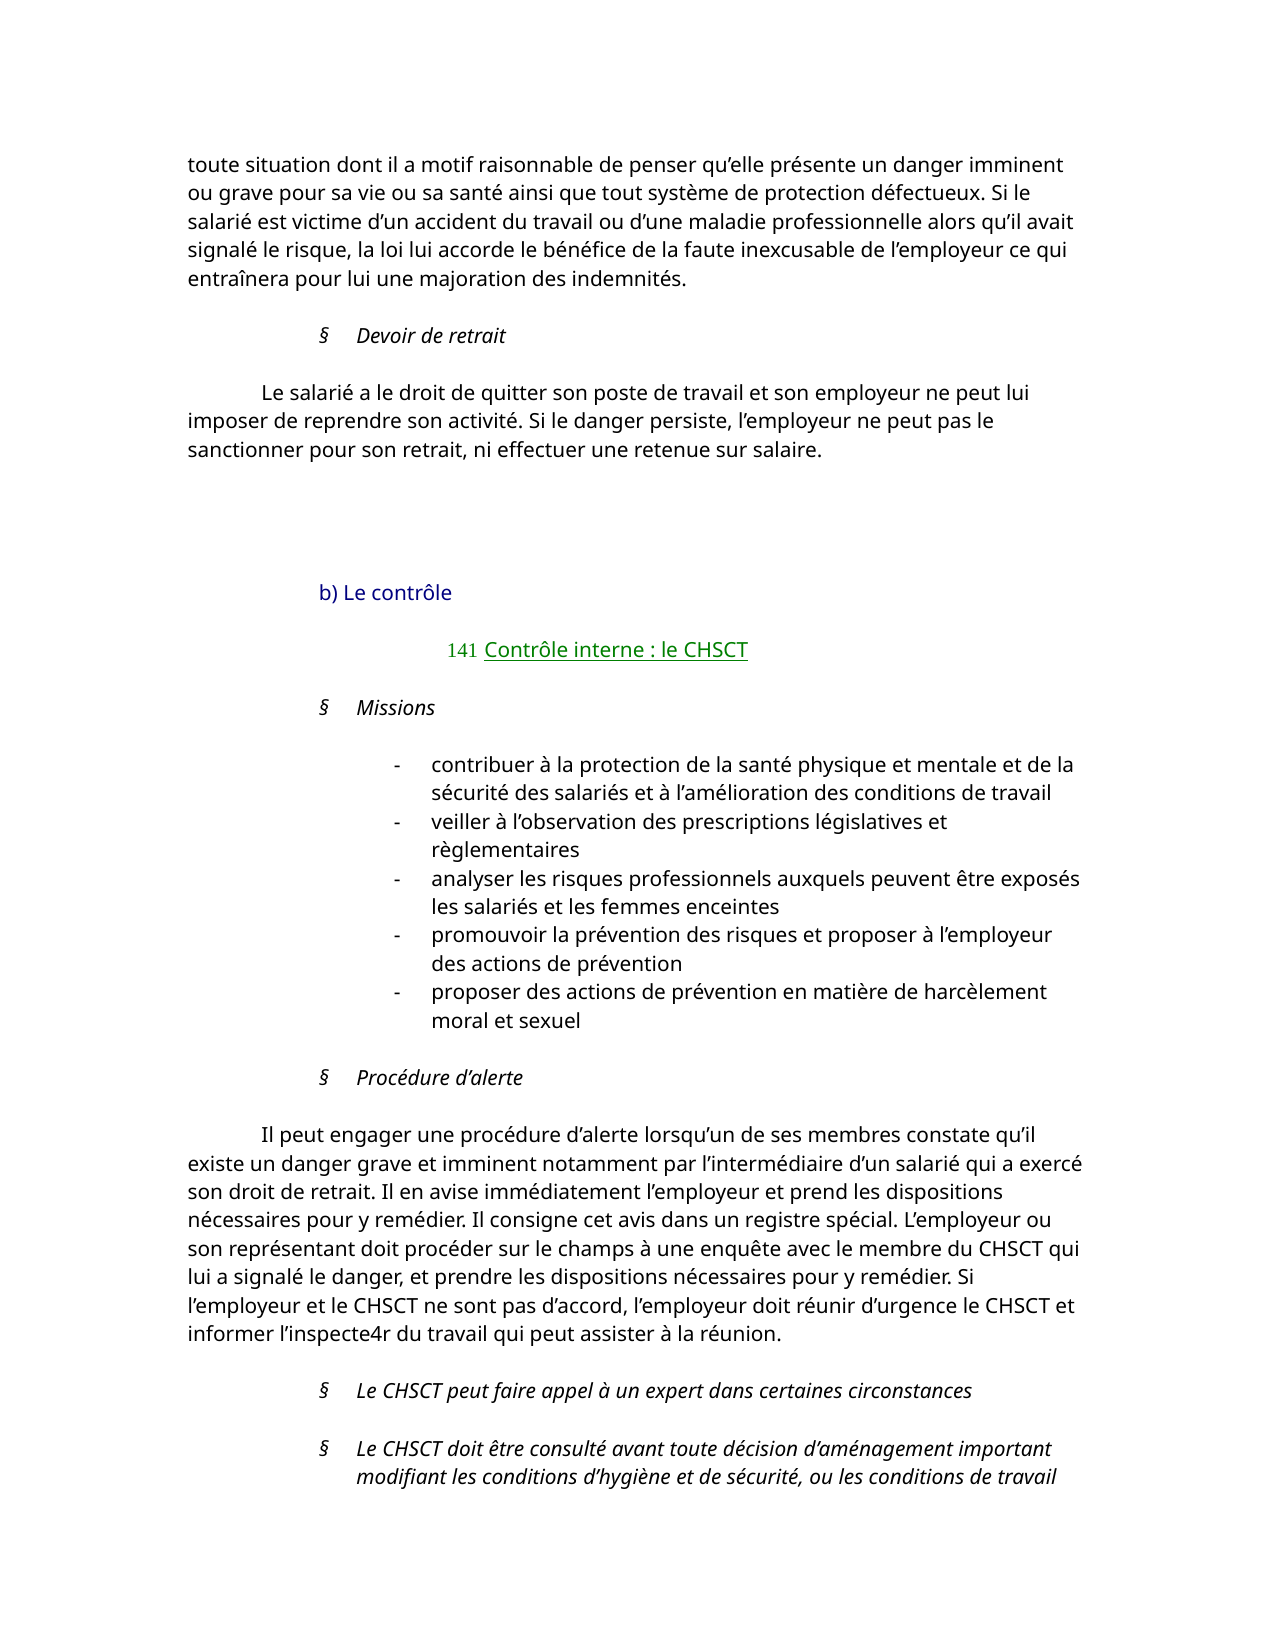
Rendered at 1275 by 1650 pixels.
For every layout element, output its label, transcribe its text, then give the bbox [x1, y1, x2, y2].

text Le salarié a le droit de quitter son poste de travail et son employeur ne peut lui imposer de reprendre son activité. Si le danger persiste, l’employeur ne peut pas le sanctionner pour son retrait, ni effectuer une retenue sur salaire. [187, 378, 1087, 463]
list Contrôle interne : le CHSCT [447, 636, 1087, 664]
text - analyser les risques professionnels auxquels peuvent être exposés les salariés et les femmes enceintes [394, 864, 1087, 921]
text b) Le contrôle [245, 578, 1087, 607]
text § Procédure d’alerte [319, 1063, 1087, 1092]
text - promouvoir la prévention des risques et proposer à l’employeur des actions de prévention [394, 921, 1087, 977]
text § Devoir de retrait [319, 321, 1087, 349]
text - proposer des actions de prévention en matière de harcèlement moral et sexuel [394, 977, 1087, 1034]
text - veiller à l’observation des prescriptions législatives et règlementaires [394, 807, 1087, 864]
text § Le CHSCT peut faire appel à un expert dans certaines circonstances [319, 1377, 1087, 1405]
text § Missions [319, 693, 1087, 721]
text - contribuer à la protection de la santé physique et mentale et de la sécurité des salariés et à l’amélioration des conditions de travail [394, 750, 1087, 807]
text § Le CHSCT doit être consulté avant toute décision d’aménagement important modifiant les conditions d’hygiène et de sécurité, ou les conditions de travail [319, 1434, 1087, 1491]
text Il peut engager une procédure d’alerte lorsqu’un de ses membres constate qu’il existe un danger grave et imminent notamment par l’intermédiaire d’un salarié qui a exercé son droit de retrait. Il en avise immédiatement l’employeur et prend les dispositions nécessaires pour y remédier. Il consigne cet avis dans un registre spécial. L’employeur ou son représentant doit procéder sur le champs à une enquête avec le membre du CHSCT qui lui a signalé le danger, et prendre les dispositions nécessaires pour y remédier. Si l’employeur et le CHSCT ne sont pas d’accord, l’employeur doit réunir d’urgence le CHSCT et informer l’inspecte4r du travail qui peut assister à la réunion. [187, 1120, 1087, 1348]
text toute situation dont il a motif raisonnable de penser qu’elle présente un danger imminent ou grave pour sa vie ou sa santé ainsi que tout système de protection défectueux. Si le salarié est victime d’un accident du travail ou d’une maladie professionnelle alors qu’il avait signalé le risque, la loi lui accorde le bénéfice de la faute inexcusable de l’employeur ce qui entraînera pour lui une majoration des indemnités. [187, 150, 1087, 292]
